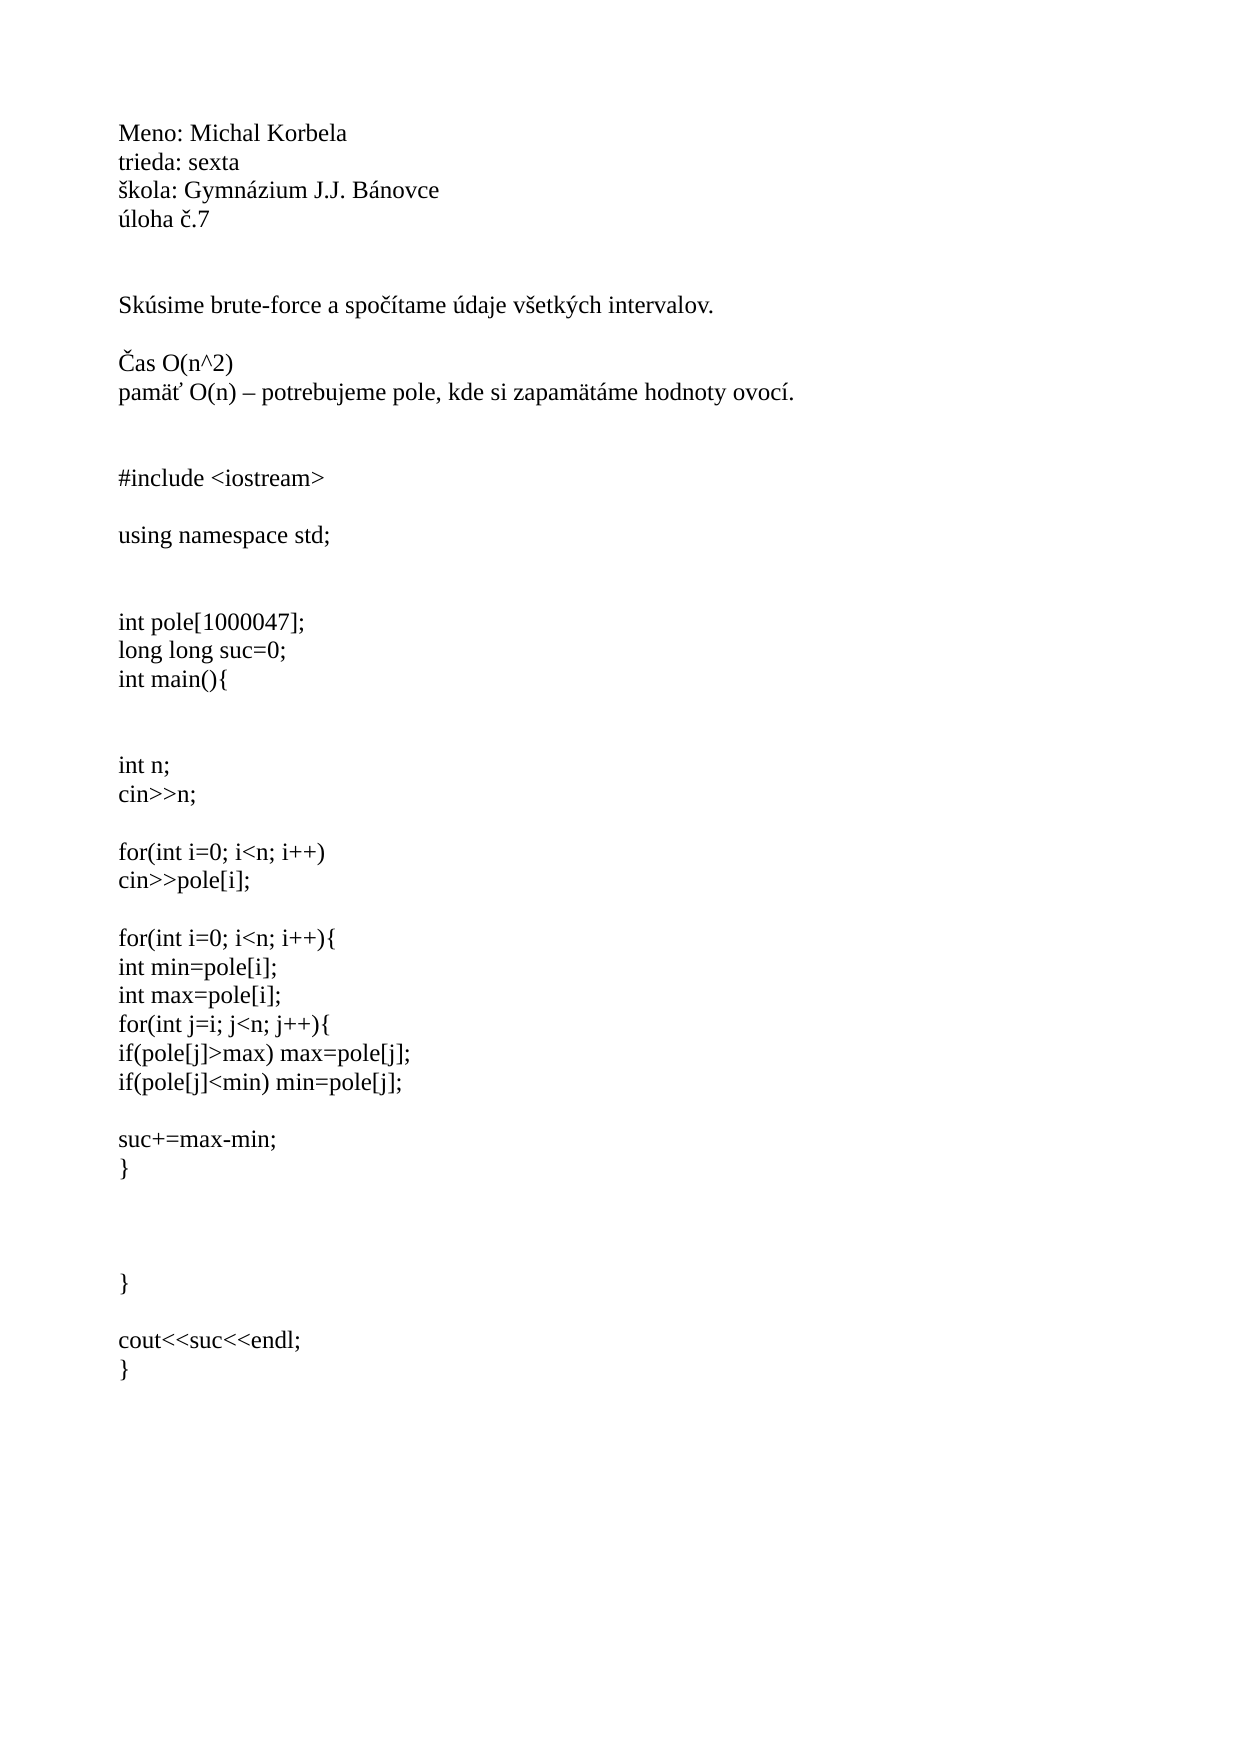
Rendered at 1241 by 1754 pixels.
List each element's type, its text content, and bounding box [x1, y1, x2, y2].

text pamäť O(n) – potrebujeme pole, kde si zapamätáme hodnoty ovocí. [118, 377, 1122, 406]
text Meno: Michal Korbela [118, 118, 1122, 147]
text úloha č.7 [118, 204, 1122, 233]
text int n; [118, 751, 1122, 779]
text for(int i=0; i<n; i++){ [118, 923, 1122, 952]
text int main(){ [118, 664, 1122, 693]
text škola: Gymnázium J.J. Bánovce [118, 176, 1122, 204]
text } [118, 1153, 1122, 1182]
text suc+=max-min; [118, 1124, 1122, 1153]
text int min=pole[i]; [118, 952, 1122, 981]
text int pole[1000047]; [118, 607, 1122, 636]
text #include <iostream> [118, 463, 1122, 492]
text using namespace std; [118, 521, 1122, 549]
text Skúsime brute-force a spočítame údaje všetkých intervalov. [118, 291, 1122, 319]
text } [118, 1268, 1122, 1297]
text Čas O(n^2) [118, 348, 1122, 377]
text for(int j=i; j<n; j++){ [118, 1009, 1122, 1038]
text } [118, 1354, 1122, 1383]
text int max=pole[i]; [118, 981, 1122, 1009]
text cin>>n; [118, 779, 1122, 808]
text for(int i=0; i<n; i++) [118, 837, 1122, 866]
text trieda: sexta [118, 147, 1122, 176]
text long long suc=0; [118, 636, 1122, 664]
text if(pole[j]<min) min=pole[j]; [118, 1067, 1122, 1096]
text if(pole[j]>max) max=pole[j]; [118, 1038, 1122, 1067]
text cin>>pole[i]; [118, 866, 1122, 894]
text cout<<suc<<endl; [118, 1326, 1122, 1354]
